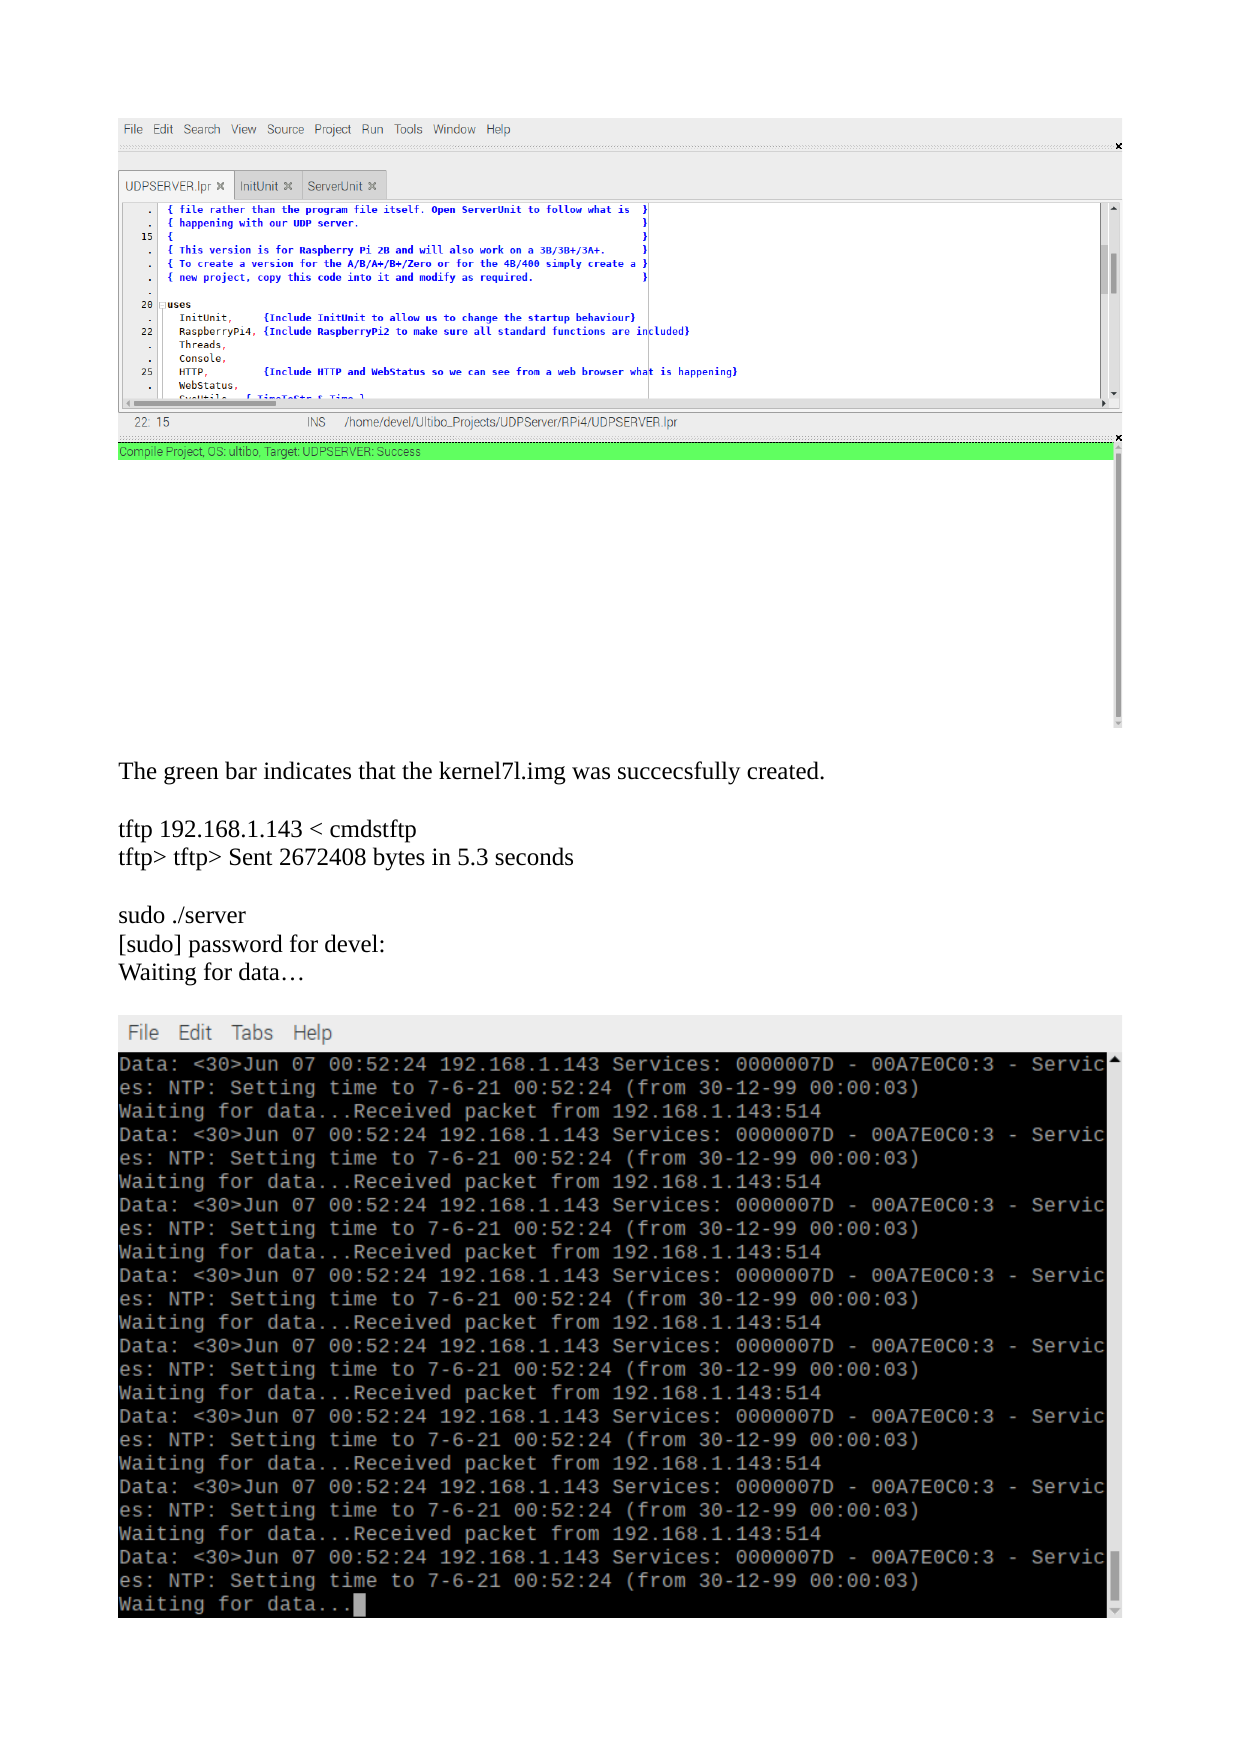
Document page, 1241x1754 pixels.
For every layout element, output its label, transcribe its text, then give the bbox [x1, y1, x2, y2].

text sudo ./server [118, 900, 1122, 929]
text [sudo] password for devel: [118, 929, 1122, 957]
text Waiting for data… [118, 957, 1122, 986]
picture [118, 1015, 1123, 1618]
text tftp 192.168.1.143 < cmdstftp [118, 814, 1122, 842]
text tftp> tftp> Sent 2672408 bytes in 5.3 seconds [118, 842, 1122, 871]
picture [118, 118, 1123, 728]
text The green bar indicates that the kernel7l.img was succecsfully created. [118, 756, 1122, 785]
